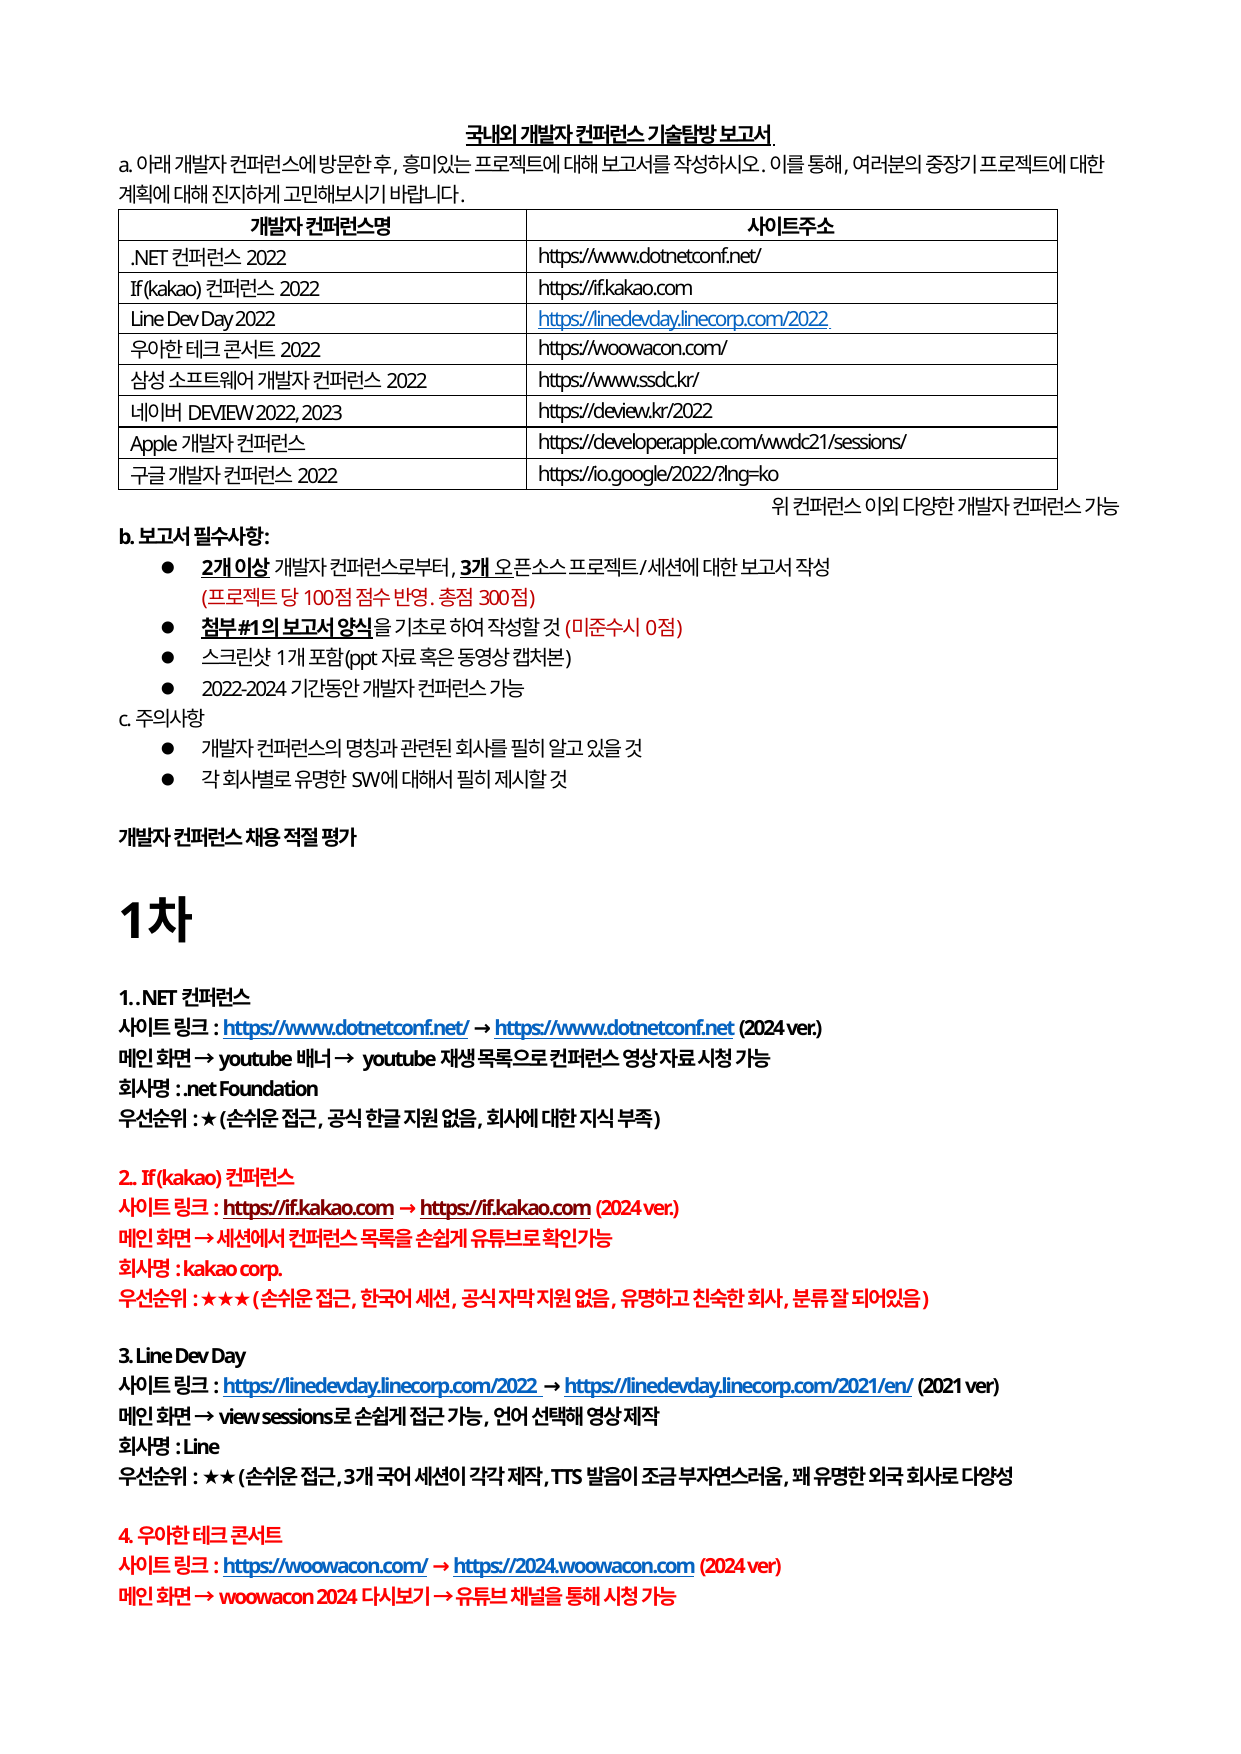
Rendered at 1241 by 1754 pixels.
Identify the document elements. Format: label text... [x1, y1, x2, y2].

text c. 주의사항 [118, 702, 1122, 733]
list 개발자 컨퍼런스의 명칭과 관련된 회사를 필히 알고 있을 것 [160, 733, 1122, 763]
text 메인 화면 → woowacon 2024 다시보기 → 유튜브 채널을 통해 시청 가능 [118, 1580, 1122, 1610]
text b. 보고서 필수사항: [118, 520, 1122, 551]
table_cell https://deview.kr/2022 [527, 396, 1057, 426]
text 사이트 링크 : https://if.kakao.com → https://if.kakao.com (2024 ver.) [118, 1192, 1122, 1222]
text 1차 [118, 880, 1122, 953]
text 우선순위 : ★ (손쉬운 접근, 공식 한글 지원 없음, 회사에 대한 지식 부족) [118, 1103, 1122, 1133]
table_cell 구글 개발자 컨퍼런스 2022 [119, 459, 526, 489]
table_cell https://if.kakao.com [527, 273, 1057, 303]
text 위 컨퍼런스 이외 다양한 개발자 컨퍼런스 가능 [118, 490, 1122, 520]
text 4. 우아한 테크 콘서트 [118, 1519, 1122, 1550]
table_cell If (kakao) 컨퍼런스 2022 [119, 273, 526, 303]
table_cell https://woowacon.com/ [527, 334, 1057, 364]
text 메인 화면 → 세션에서 컨퍼런스 목록을 손쉽게 유튜브로 확인가능 [118, 1222, 1122, 1252]
table_header 개발자 컨퍼런스명 [119, 210, 526, 240]
text a. 아래 개발자 컨퍼런스에 방문한 후, 흥미있는 프로젝트에 대해 보고서를 작성하시오. 이를 통해, 여러분의 중장기 프로젝트에 대한 계획에 대해 진지하게 고민해보시기 바랍니다. [118, 148, 1122, 209]
text 국내외 개발자 컨퍼런스 기술탐방 보고서 [118, 118, 1122, 148]
text 우선순위 : ★★ (손쉬운 접근, 3개 국어 세션이 각각 제작, TTS 발음이 조금 부자연스러움, 꽤 유명한 외국 회사로 다양성 [118, 1461, 1122, 1491]
text 1. .NET 컨퍼런스 [118, 981, 1122, 1012]
text 사이트 링크 : https://linedevday.linecorp.com/2022 → https://linedevday.linecorp.com/2021/en/ (2021 ver) [118, 1370, 1122, 1400]
text 회사명 : .net Foundation [118, 1072, 1122, 1103]
table_cell Apple 개발자 컨퍼런스 [119, 428, 526, 458]
text 사이트 링크 : https://woowacon.com/ → https://2024.woowacon.com (2024 ver) [118, 1550, 1122, 1580]
table_cell https://developer.apple.com/wwdc21/sessions/ [527, 428, 1057, 458]
table_cell https://io.google/2022/?lng=ko [527, 459, 1057, 489]
text 회사명 : Line [118, 1430, 1122, 1461]
table_cell 우아한 테크 콘서트 2022 [119, 334, 526, 364]
text 우선순위 : ★★★ (손쉬운 접근, 한국어 세션, 공식 자막 지원 없음, 유명하고 친숙한 회사, 분류 잘 되어있음) [118, 1282, 1122, 1313]
list 2개 이상 개발자 컨퍼런스로부터, 3개 오픈소스 프로젝트/세션에 대한 보고서 작성 (프로젝트 당 100점 점수 반영. 총점 300점) [160, 551, 1122, 611]
text 메인 화면 → view sessions로 손쉽게 접근 가능, 언어 선택해 영상 제작 [118, 1400, 1122, 1430]
list 각 회사별로 유명한 SW에 대해서 필히 제시할 것 [160, 763, 1122, 793]
list 첨부#1의 보고서 양식을 기초로 하여 작성할 것 (미준수시 0점) [160, 611, 1122, 642]
text 개발자 컨퍼런스 채용 적절 평가 [118, 822, 1122, 852]
table_cell https://www.ssdc.kr/ [527, 365, 1057, 395]
text 회사명 : kakao corp. [118, 1252, 1122, 1282]
text 3. Line Dev Day [118, 1341, 1122, 1370]
list 2022-2024 기간동안 개발자 컨퍼런스 가능 [160, 672, 1122, 702]
table_cell 네이버 DEVIEW 2022, 2023 [119, 396, 526, 426]
table_cell Line Dev Day 2022 [119, 304, 526, 332]
list 스크린샷 1개 포함(ppt 자료 혹은 동영상 캡처본) [160, 642, 1122, 672]
text 메인 화면 → youtube 배너 → youtube 재생 목록으로 컨퍼런스 영상 자료 시청 가능 [118, 1042, 1122, 1072]
table_cell https://www.dotnetconf.net/ [527, 241, 1057, 272]
table_cell 삼성 소프트웨어 개발자 컨퍼런스 2022 [119, 365, 526, 395]
table_header 사이트주소 [527, 210, 1057, 240]
table_cell https://linedevday.linecorp.com/2022 [527, 304, 1057, 332]
table_cell .NET 컨퍼런스 2022 [119, 241, 526, 272]
text 사이트 링크 : https://www.dotnetconf.net/ → https://www.dotnetconf.net (2024 ver.) [118, 1012, 1122, 1042]
text 2.. If (kakao) 컨퍼런스 [118, 1161, 1122, 1192]
